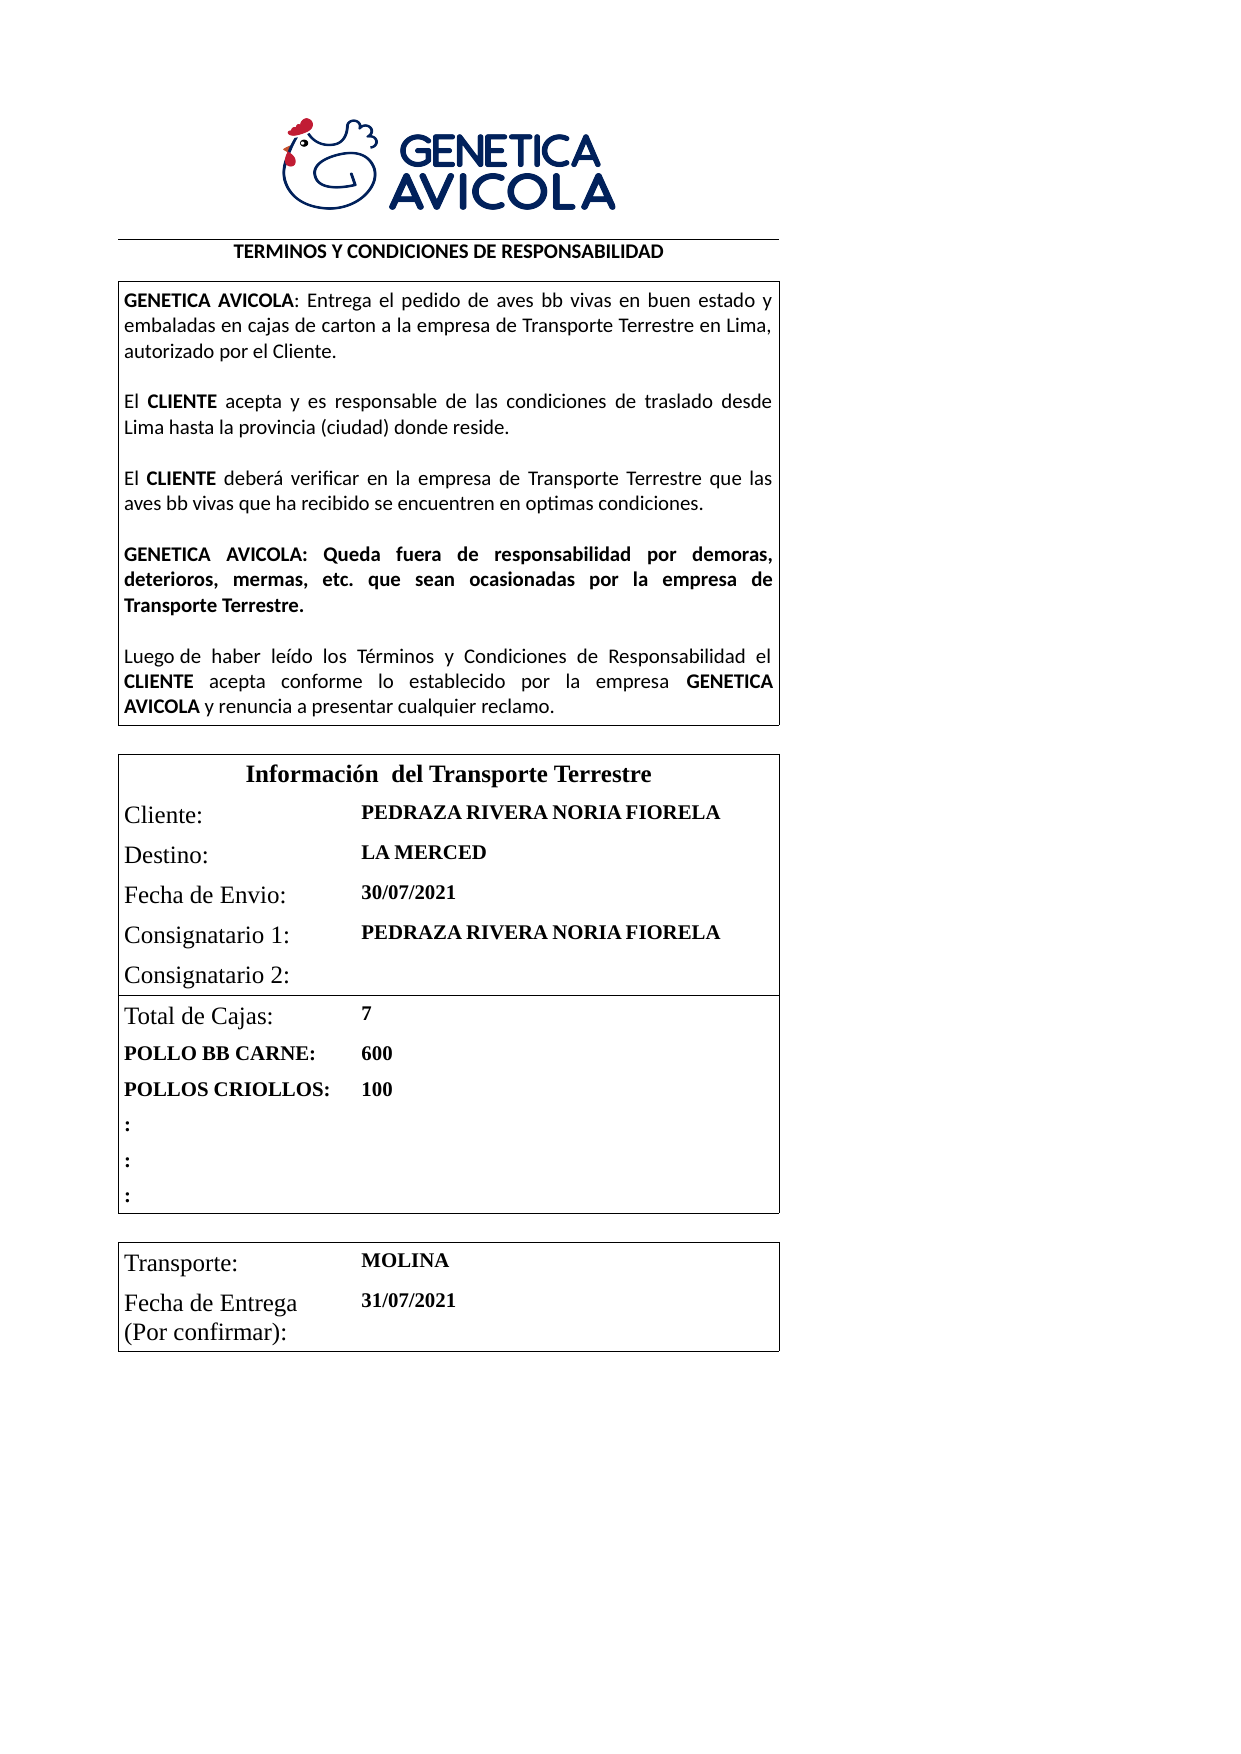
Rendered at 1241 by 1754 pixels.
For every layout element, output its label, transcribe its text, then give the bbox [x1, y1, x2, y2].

table_cell [356, 1142, 779, 1177]
table_cell Fecha de Entrega (Por confirmar): [119, 1282, 356, 1351]
table_cell PEDRAZA RIVERA NORIA FIORELA [356, 915, 779, 955]
table_cell : [119, 1178, 356, 1213]
table_cell Consignatario 1: [119, 915, 356, 955]
table_header TERMINOS Y CONDICIONES DE RESPONSABILIDAD [118, 240, 779, 281]
table_cell [356, 1106, 779, 1142]
table_cell Consignatario 2: [119, 955, 356, 995]
table_cell POLLO BB CARNE: [119, 1035, 356, 1071]
table_cell Destino: [119, 834, 356, 874]
table_cell 600 [356, 1035, 779, 1071]
table_cell MOLINA [356, 1243, 779, 1282]
table_cell 100 [356, 1071, 779, 1106]
table_cell LA MERCED [356, 834, 779, 874]
table_cell : [119, 1106, 356, 1142]
table_cell 31/07/2021 [356, 1282, 779, 1351]
table_cell [118, 1214, 356, 1242]
table_cell PEDRAZA RIVERA NORIA FIORELA [356, 794, 779, 834]
table_cell POLLOS CRIOLLOS: [119, 1071, 356, 1106]
table_cell Fecha de Envio: [119, 874, 356, 914]
table_cell Cliente: [119, 794, 356, 834]
table_cell : [119, 1142, 356, 1177]
table_cell 30/07/2021 [356, 874, 779, 914]
table_cell Total de Cajas: [119, 996, 356, 1035]
table_cell [356, 955, 779, 995]
table_header Información del Transporte Terrestre [119, 755, 779, 794]
table_cell GENETICA AVICOLA: Entrega el pedido de aves bb vivas en buen estado y embaladas en cajas de carton a la empresa de Transporte Terrestre en Lima, autorizado por el Cliente. El CLIENTE acepta y es responsable de las condiciones de traslado desde Lima hasta la provincia (ciudad) donde reside. El CLIENTE deberá verificar en la empresa de Transporte Terrestre que las aves bb vivas que ha recibido se encuentren en optimas condiciones. GENETICA AVICOLA: Queda fuera de responsabilidad por demoras, deterioros, mermas, etc. que sean ocasionadas por la empresa de Transporte Terrestre. Luego de haber leído los Términos y Condiciones de Responsabilidad el CLIENTE acepta conforme lo establecido por la empresa GENETICA AVICOLA y renuncia a presentar cualquier reclamo. [119, 282, 779, 725]
table_cell [356, 1178, 779, 1213]
table_cell Transporte: [119, 1243, 356, 1282]
table_cell 7 [356, 996, 779, 1035]
picture [282, 118, 616, 210]
table_cell [356, 1214, 779, 1242]
